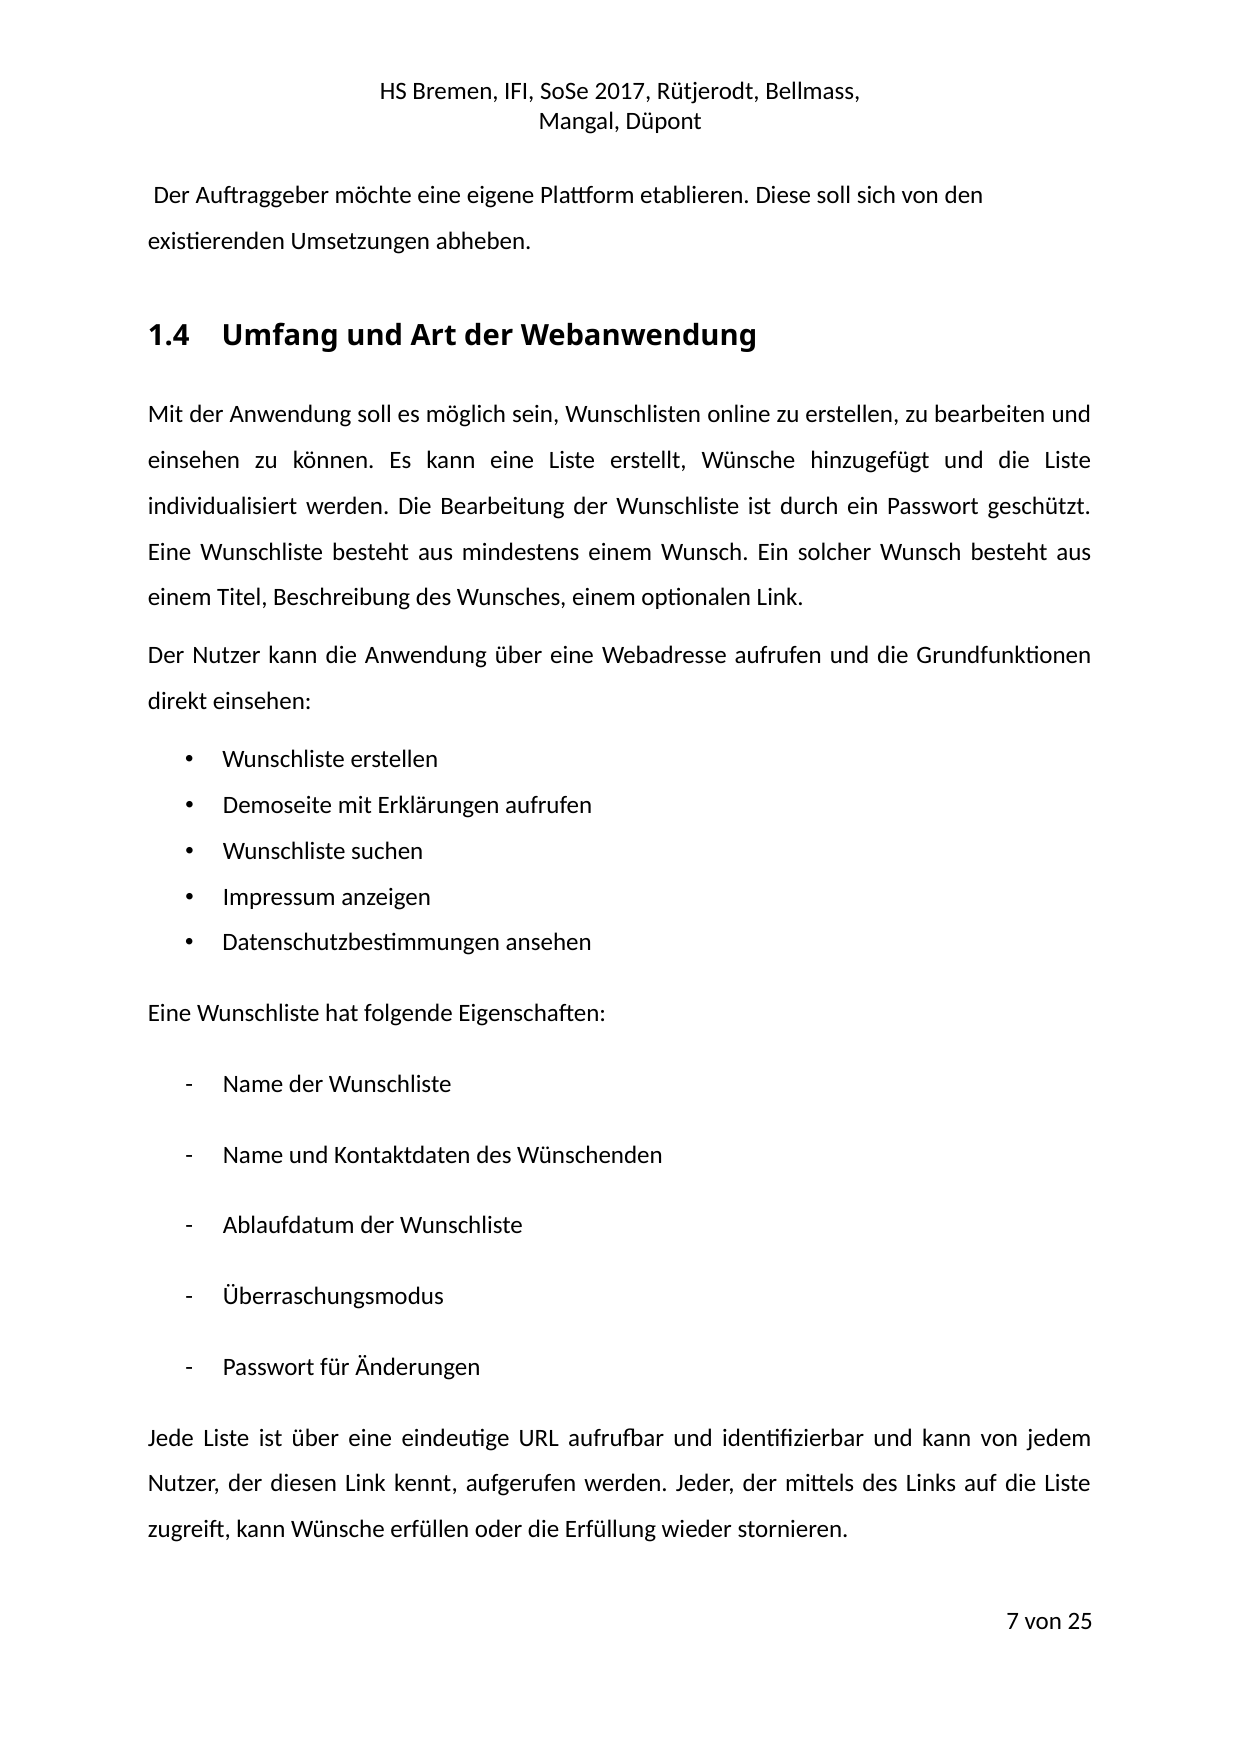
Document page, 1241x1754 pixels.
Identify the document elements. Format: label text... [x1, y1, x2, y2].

list Ablaufdatum der Wunschliste [185, 1209, 1093, 1240]
list Wunschliste erstellen [185, 744, 1093, 774]
text Eine Wunschliste hat folgende Eigenschaften: [148, 997, 1093, 1028]
text Der Auftraggeber möchte eine eigene Plattform etablieren. Diese soll sich von den existierenden Umsetzungen abheben. [148, 179, 1093, 255]
list Passwort für Änderungen [185, 1351, 1093, 1381]
text Jede Liste ist über eine eindeutige URL aufrufbar und identifizierbar und kann von jedem Nutzer, der diesen Link kennt, aufgerufen werden. Jeder, der mittels des Links auf die Liste zugreift, kann Wünsche erfüllen oder die Erfüllung wieder stornieren. [148, 1422, 1093, 1544]
list Wunschliste suchen [185, 835, 1093, 866]
text Der Nutzer kann die Anwendung über eine Webadresse aufrufen und die Grundfunktionen direkt einsehen: [148, 640, 1093, 716]
list Name der Wunschliste [185, 1068, 1093, 1098]
list Demoseite mit Erklärungen aufrufen [185, 789, 1093, 820]
text Mit der Anwendung soll es möglich sein, Wunschlisten online zu erstellen, zu bearbeiten und einsehen zu können. Es kann eine Liste erstellt, Wünsche hinzugefügt und die Liste individualisiert werden. Die Bearbeitung der Wunschliste ist durch ein Passwort geschützt. Eine Wunschliste besteht aus mindestens einem Wunsch. Ein solcher Wunsch besteht aus einem Titel, Beschreibung des Wunsches, einem optionalen Link. [148, 398, 1093, 612]
list Überraschungsmodus [185, 1280, 1093, 1311]
list Name und Kontaktdaten des Wünschenden [185, 1139, 1093, 1169]
list Datenschutzbestimmungen ansehen [185, 927, 1093, 957]
subtitle 1.4 Umfang und Art der Webanwendung [148, 314, 1093, 354]
list Impressum anzeigen [185, 881, 1093, 911]
